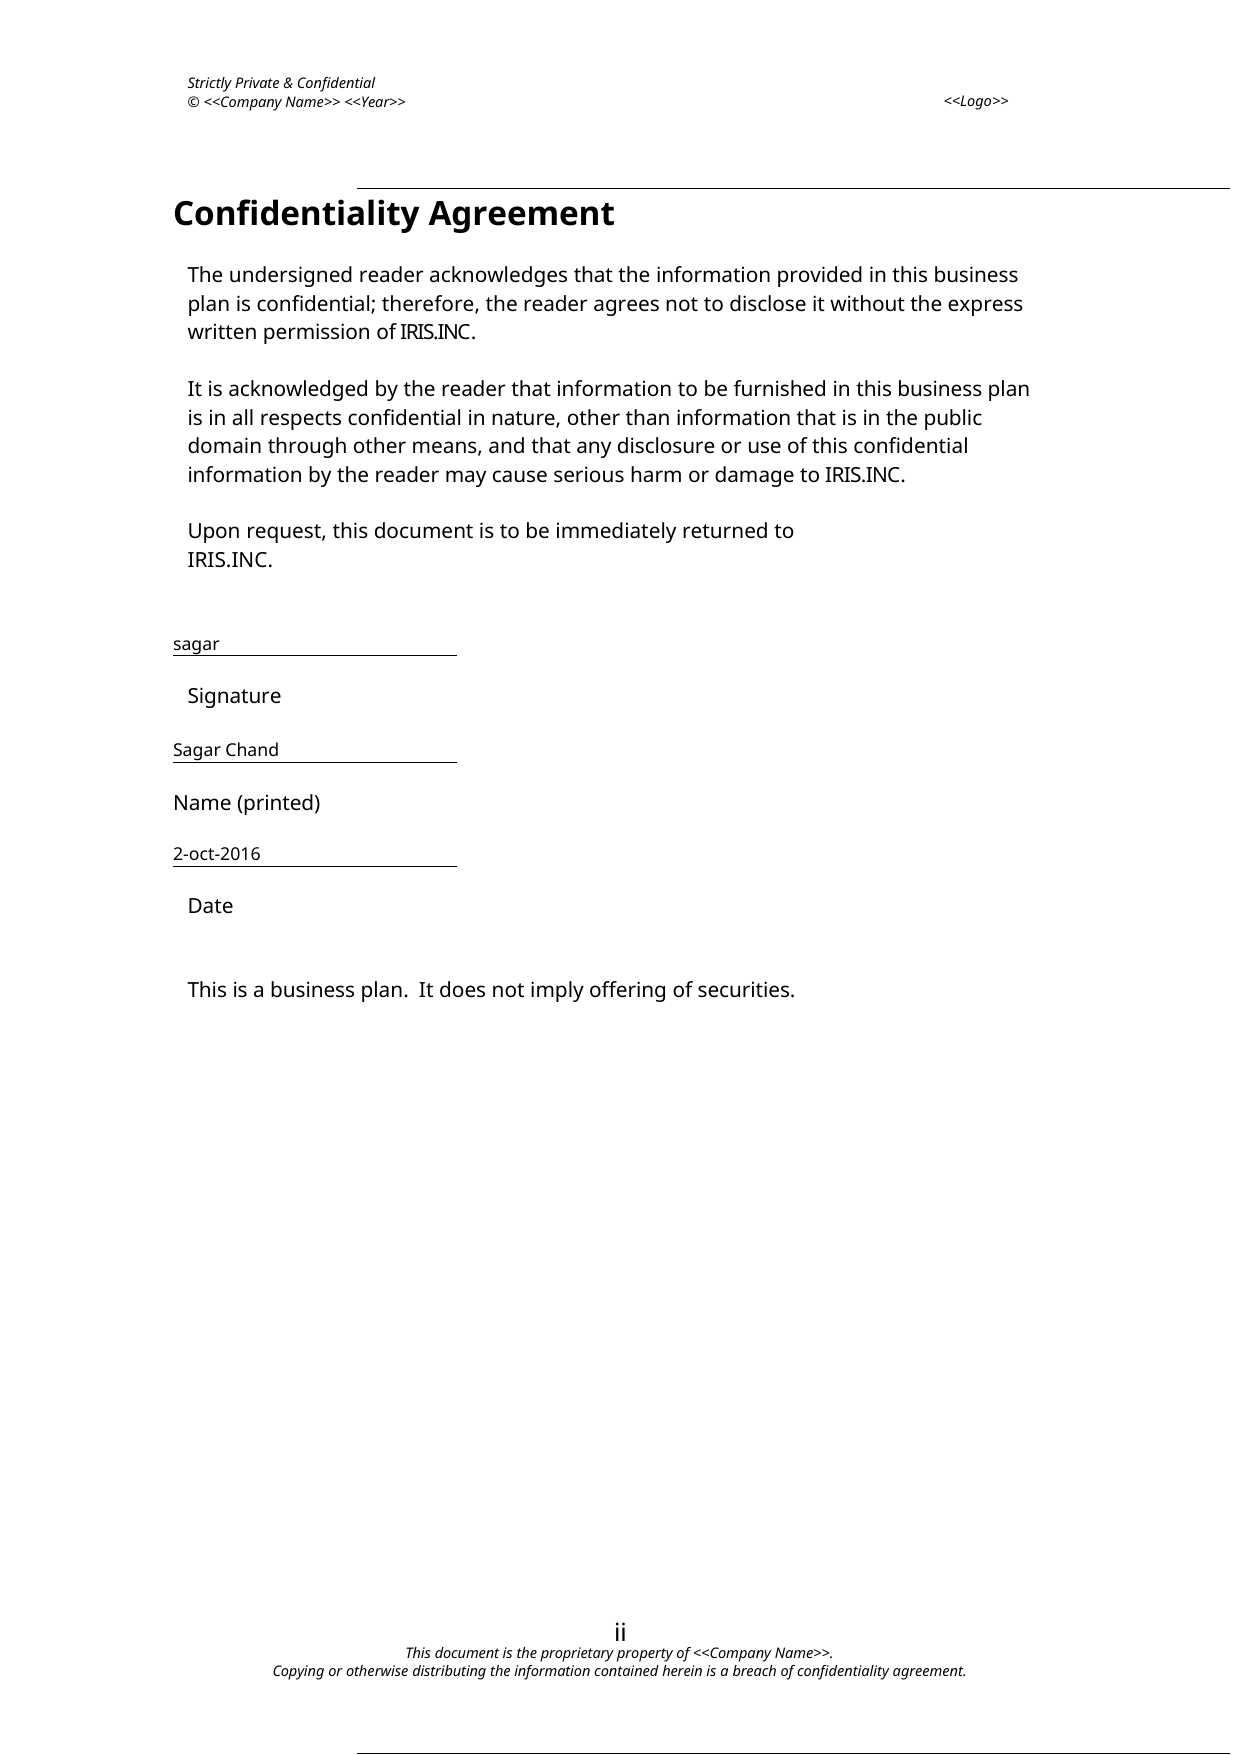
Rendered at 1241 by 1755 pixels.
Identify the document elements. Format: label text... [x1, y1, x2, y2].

text Upon request, this document is to be immediately returned to [187, 516, 1070, 545]
text IRIS.INC. [187, 545, 1070, 573]
text This is a business plan. It does not imply offering of securities. [187, 976, 1070, 1004]
text The undersigned reader acknowledges that the information provided in this business plan is confidential; therefore, the reader agrees not to disclose it without the express written permission of IRIS.INC. [187, 261, 1054, 346]
text Signature [187, 683, 1070, 708]
text Name (printed) [173, 790, 1070, 815]
text sagar [173, 631, 1070, 655]
text Sagar Chand [173, 738, 1070, 762]
subtitle Confidentiality Agreement [173, 175, 1070, 235]
text Date [187, 894, 1070, 919]
text It is acknowledged by the reader that information to be furnished in this business plan is in all respects confidential in nature, other than information that is in the public domain through other means, and that any disclosure or use of this confidential information by the reader may cause serious harm or damage to IRIS.INC. [187, 374, 1046, 488]
text 2-oct-2016 [173, 841, 1070, 866]
